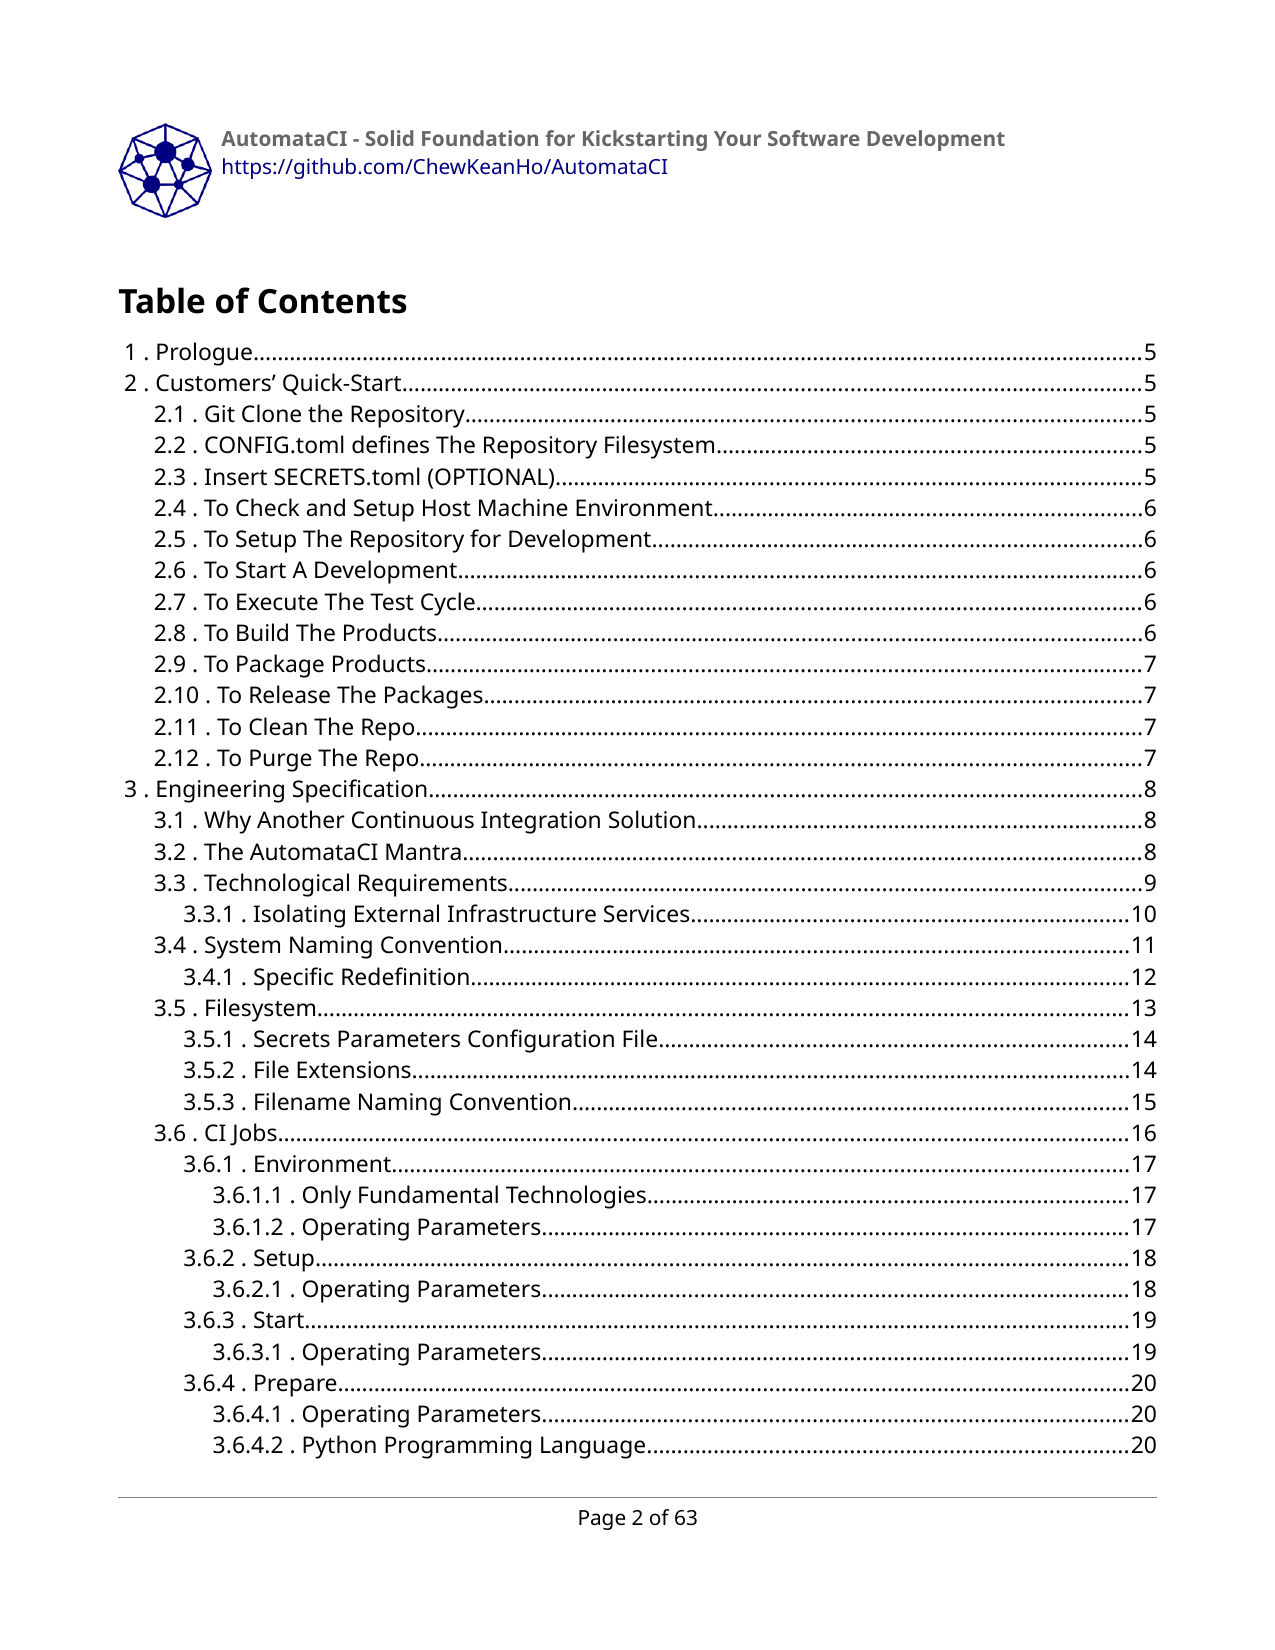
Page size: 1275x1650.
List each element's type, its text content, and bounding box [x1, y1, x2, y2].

text 3.6.3 . Start 19 [177, 1304, 1157, 1336]
text 2.7 . To Execute The Test Cycle 6 [148, 586, 1157, 617]
text 2.11 . To Clean The Repo 7 [148, 711, 1157, 742]
text 3.6.1.1 . Only Fundamental Technologies 17 [207, 1179, 1157, 1211]
text 2.10 . To Release The Packages 7 [148, 679, 1157, 711]
text 3.6 . CI Jobs 16 [148, 1117, 1157, 1148]
text 2.4 . To Check and Setup Host Machine Environment 6 [148, 492, 1157, 523]
text 2.9 . To Package Products 7 [148, 648, 1157, 679]
text 1 . Prologue 5 [118, 336, 1157, 367]
text 3.5.1 . Secrets Parameters Configuration File 14 [177, 1023, 1157, 1054]
text 3.6.3.1 . Operating Parameters 19 [207, 1336, 1157, 1367]
text 2.3 . Insert SECRETS.toml (OPTIONAL) 5 [148, 461, 1157, 492]
text 2.12 . To Purge The Repo 7 [148, 742, 1157, 773]
text 3.6.4 . Prepare 20 [177, 1367, 1157, 1398]
text 3.1 . Why Another Continuous Integration Solution 8 [148, 804, 1157, 836]
text 3.5.2 . File Extensions 14 [177, 1054, 1157, 1086]
text 3.6.4.1 . Operating Parameters 20 [207, 1398, 1157, 1429]
picture [118, 123, 212, 218]
text 2.6 . To Start A Development 6 [148, 554, 1157, 586]
text 3.3 . Technological Requirements 9 [148, 867, 1157, 898]
text 2.1 . Git Clone the Repository 5 [148, 398, 1157, 429]
text 3.3.1 . Isolating External Infrastructure Services 10 [177, 898, 1157, 929]
text 2 . Customers’ Quick-Start 5 [118, 367, 1157, 398]
text 3.6.4.2 . Python Programming Language 20 [207, 1429, 1157, 1461]
text 3.6.2.1 . Operating Parameters 18 [207, 1273, 1157, 1304]
text 3.4 . System Naming Convention 11 [148, 929, 1157, 961]
text 3.4.1 . Specific Redefinition 12 [177, 961, 1157, 992]
text 3.2 . The AutomataCI Mantra 8 [148, 836, 1157, 867]
text 3.6.1 . Environment 17 [177, 1148, 1157, 1179]
subtitle Table of Contents [118, 278, 1157, 323]
text 3.6.1.2 . Operating Parameters 17 [207, 1211, 1157, 1242]
text 2.8 . To Build The Products 6 [148, 617, 1157, 648]
text 3 . Engineering Specification 8 [118, 773, 1157, 804]
text 3.5.3 . Filename Naming Convention 15 [177, 1086, 1157, 1117]
text 3.5 . Filesystem 13 [148, 992, 1157, 1023]
text 2.5 . To Setup The Repository for Development 6 [148, 523, 1157, 554]
text 2.2 . CONFIG.toml defines The Repository Filesystem 5 [148, 429, 1157, 461]
text 3.6.2 . Setup 18 [177, 1242, 1157, 1273]
